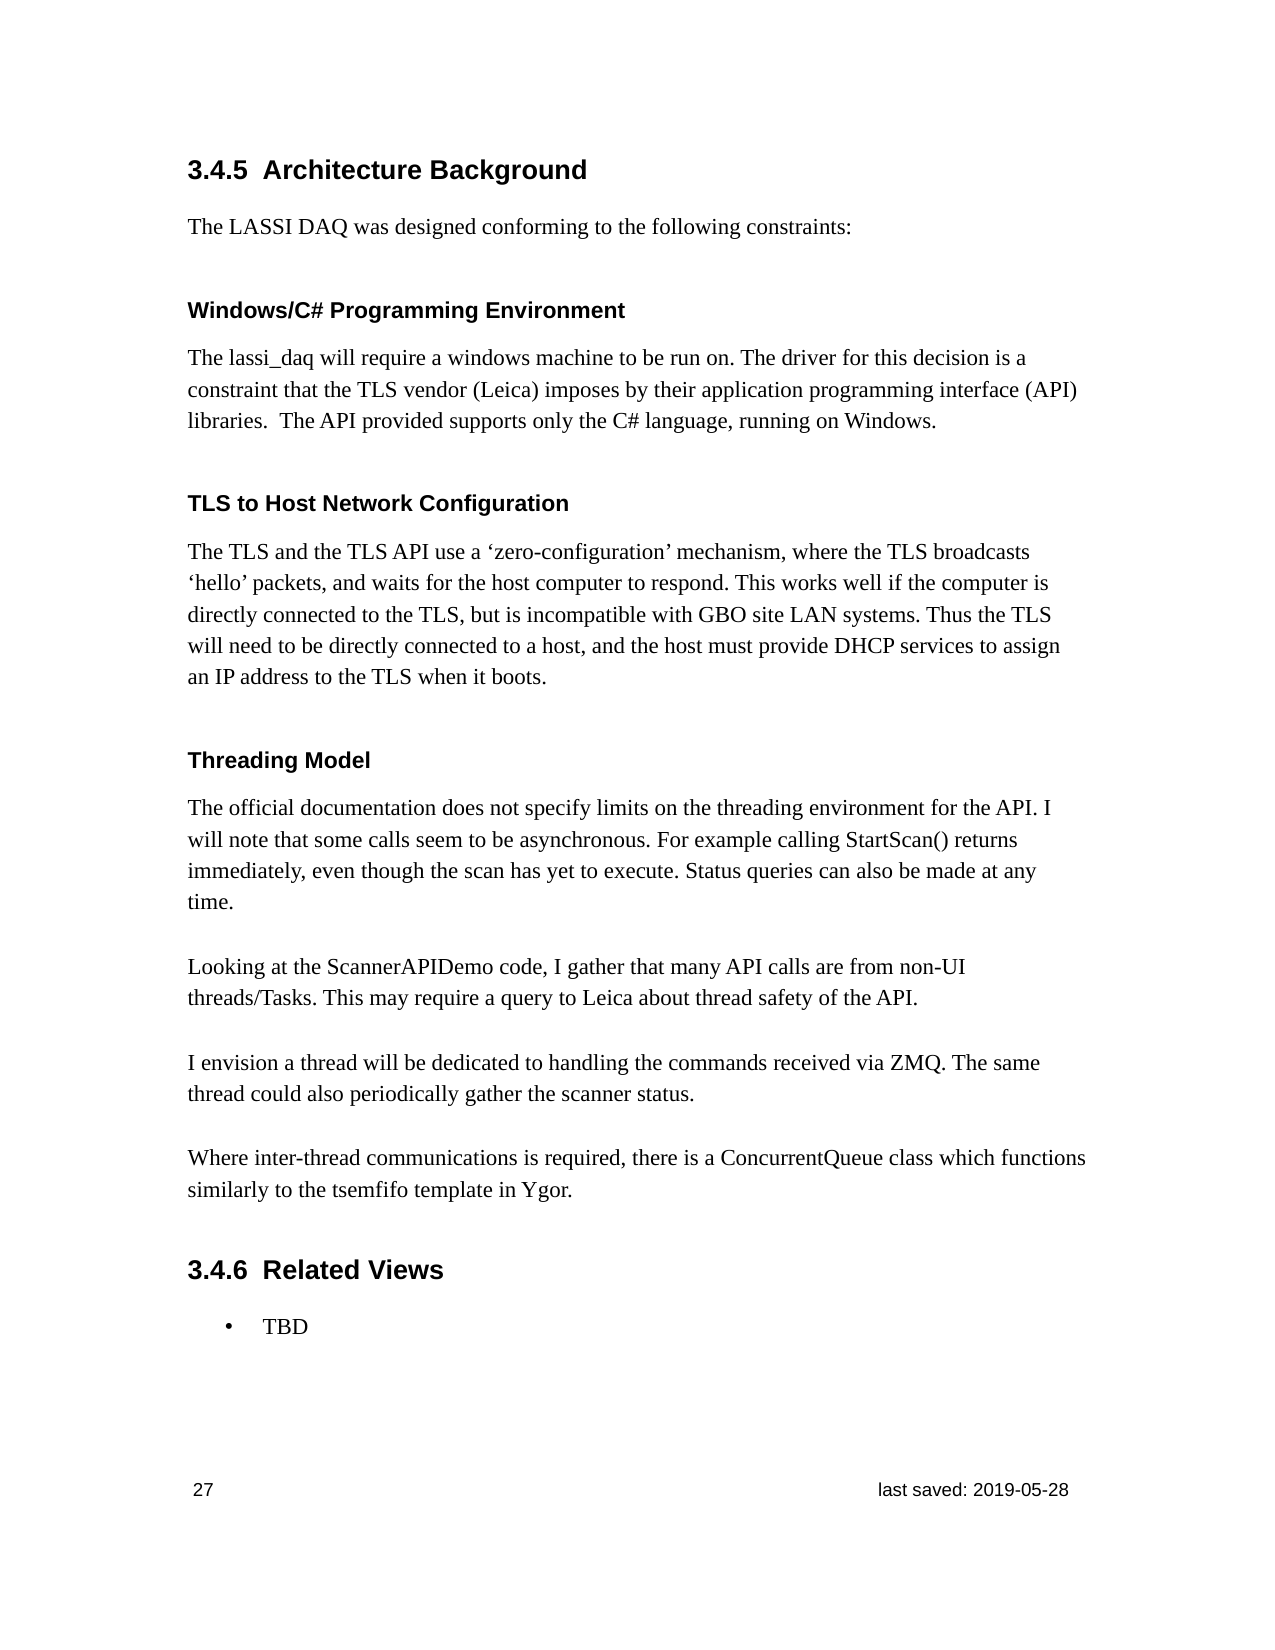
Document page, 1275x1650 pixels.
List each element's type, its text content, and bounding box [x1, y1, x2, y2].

text The official documentation does not specify limits on the threading environment for the API. I will note that some calls seem to be asynchronous. For example calling StartScan() returns immediately, even though the scan has yet to execute. Status queries can also be made at any time. [187, 789, 1087, 914]
text The TLS and the TLS API use a ‘zero-configuration’ mechanism, where the TLS broadcasts ‘hello’ packets, and waits for the host computer to respond. This works well if the computer is directly connected to the TLS, but is incompatible with GBO site LAN systems. Thus the TLS will need to be directly connected to a host, and the host must provide DHCP services to assign an IP address to the TLS when it boots. [187, 533, 1087, 689]
text Looking at the ScannerAPIDemo code, I gather that many API calls are from non-UI threads/Tasks. This may require a query to Leica about thread safety of the API. [187, 948, 1087, 1010]
text Windows/C# Programming Environment [187, 287, 1087, 323]
text TLS to Host Network Configuration [187, 481, 1087, 517]
subtitle Related Views [187, 1250, 1087, 1285]
text The LASSI DAQ was designed conforming to the following constraints: [187, 208, 1087, 239]
text The lassi_daq will require a windows machine to be run on. The driver for this decision is a constraint that the TLS vendor (Leica) imposes by their application programming interface (API) libraries. The API provided supports only the C# language, running on Windows. [187, 339, 1087, 433]
text Where inter-thread communications is required, there is a ConcurrentQueue class which functions similarly to the tsemfifo template in Ygor. [187, 1139, 1087, 1202]
list TBD [225, 1308, 1087, 1339]
text I envision a thread will be dedicated to handling the commands received via ZMQ. The same thread could also periodically gather the scanner status. [187, 1044, 1087, 1106]
subtitle Architecture Background [187, 150, 1087, 185]
text Threading Model [187, 737, 1087, 773]
